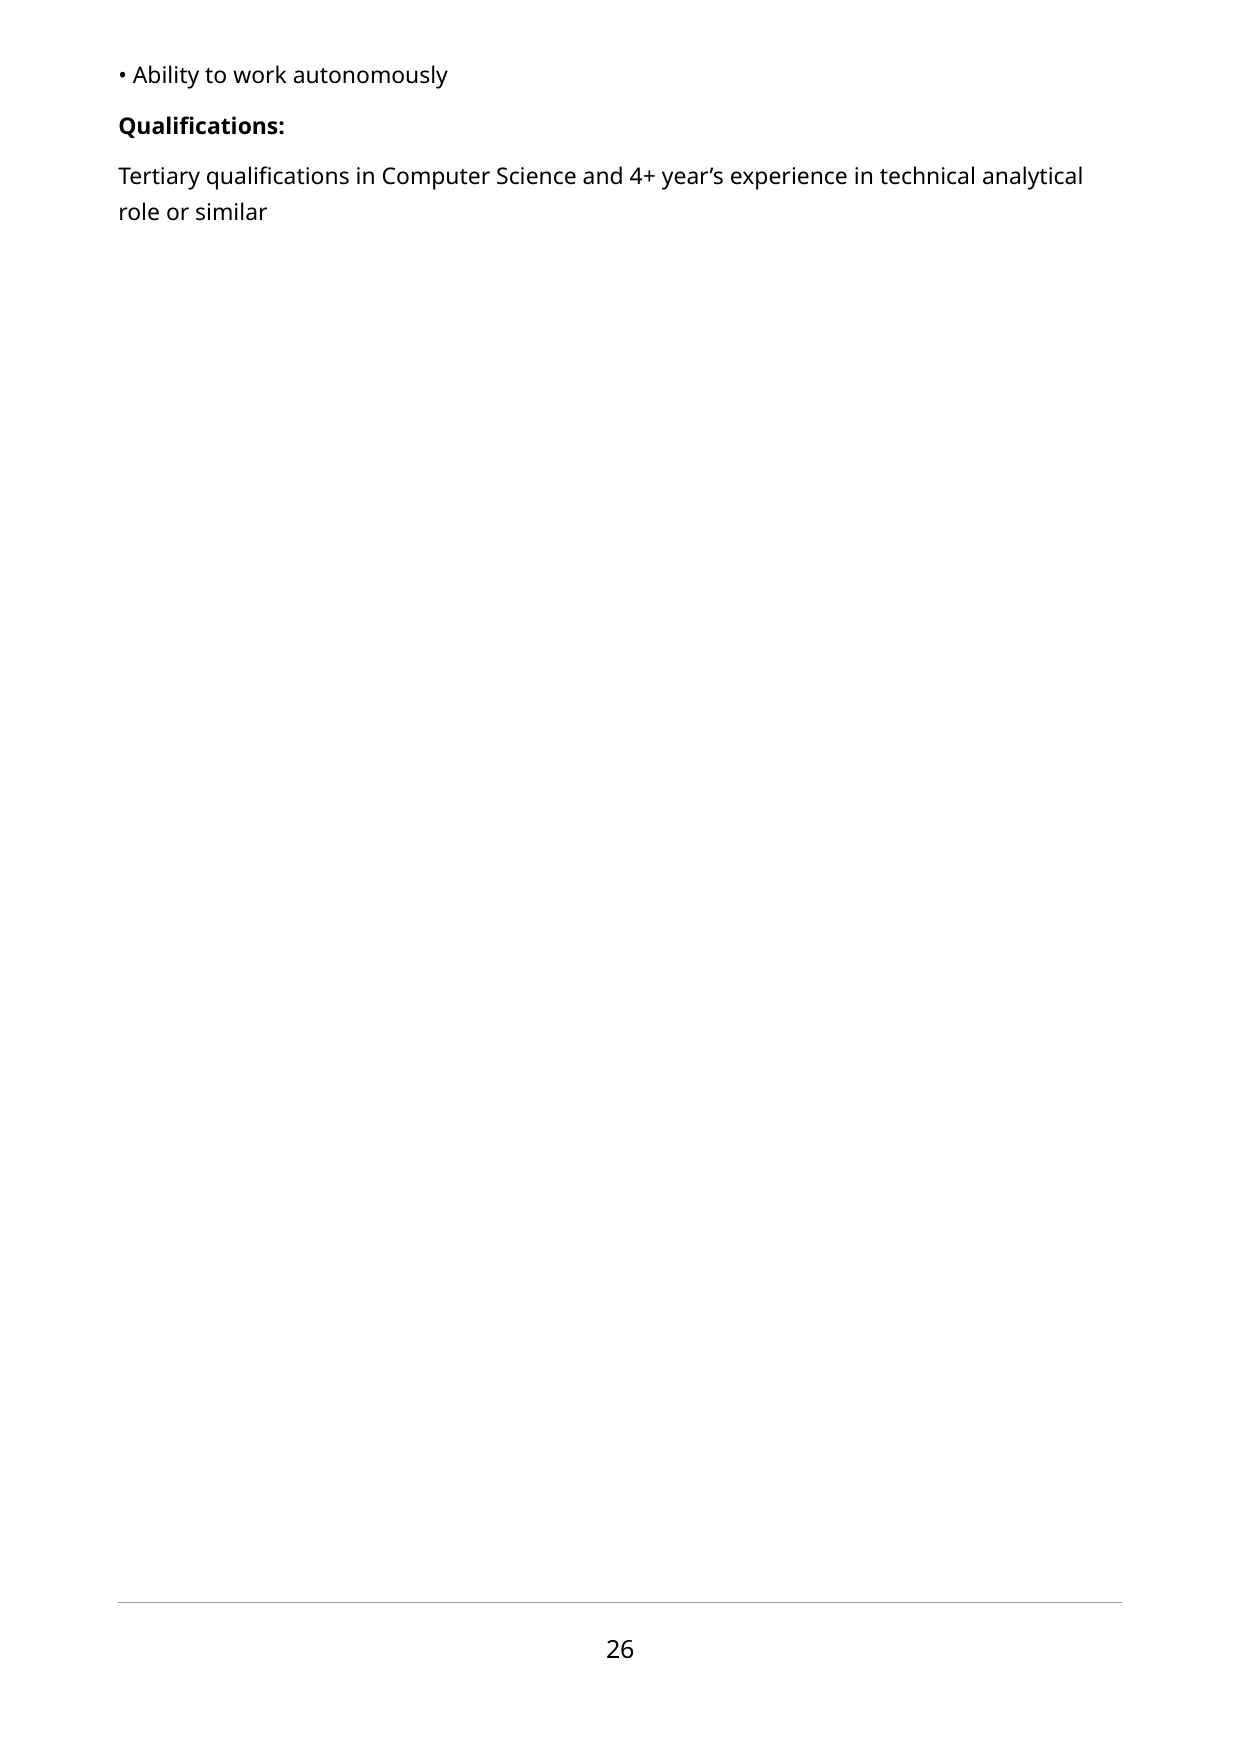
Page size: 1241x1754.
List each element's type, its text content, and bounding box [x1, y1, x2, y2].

text • Ability to work autonomously [118, 59, 1122, 90]
text Qualifications: [118, 109, 1122, 141]
text Tertiary qualifications in Computer Science and 4+ year’s experience in technical analytical role or similar [118, 160, 1122, 227]
